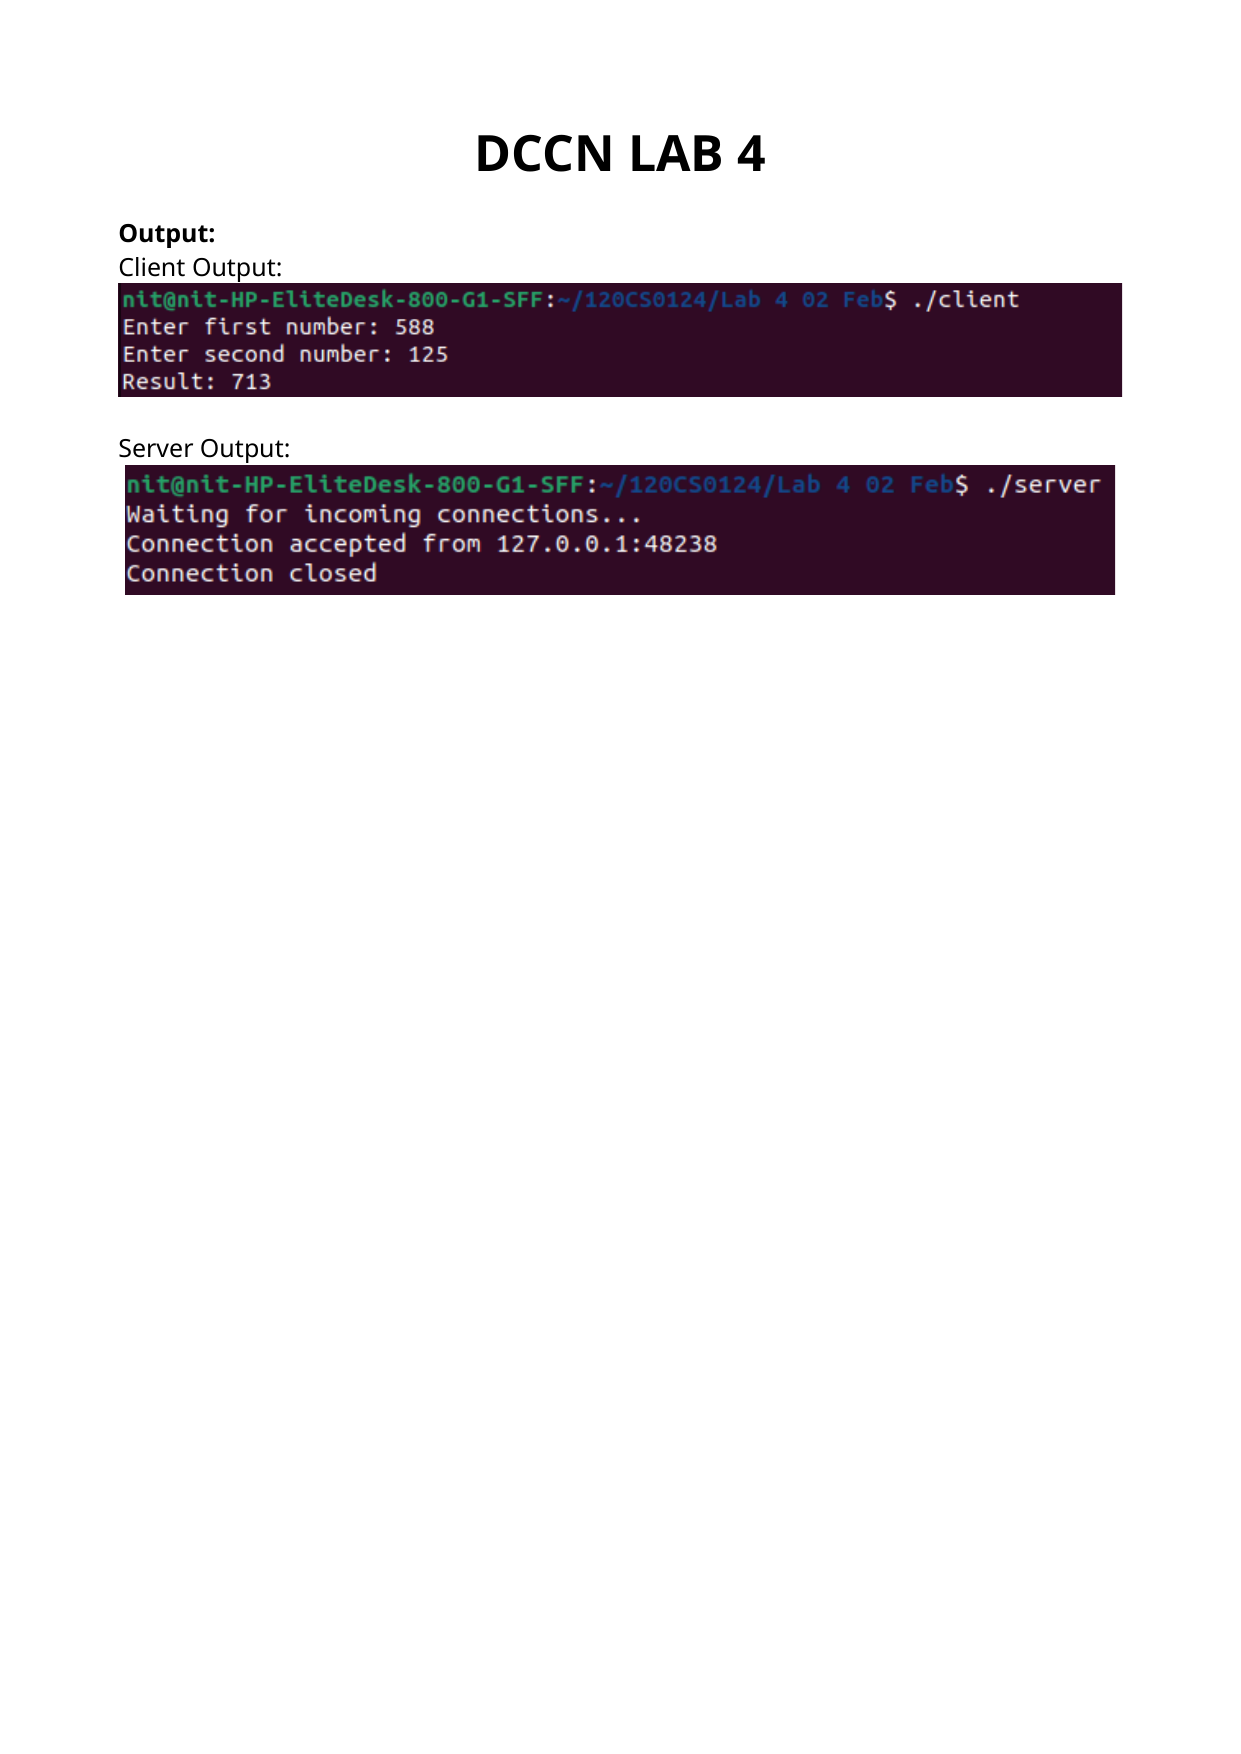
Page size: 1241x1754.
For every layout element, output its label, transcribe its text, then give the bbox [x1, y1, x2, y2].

text Client Output: [118, 250, 1122, 283]
text Server Output: [118, 431, 1122, 465]
text Output: [118, 216, 1122, 250]
picture [125, 465, 1116, 595]
picture [118, 283, 1123, 397]
